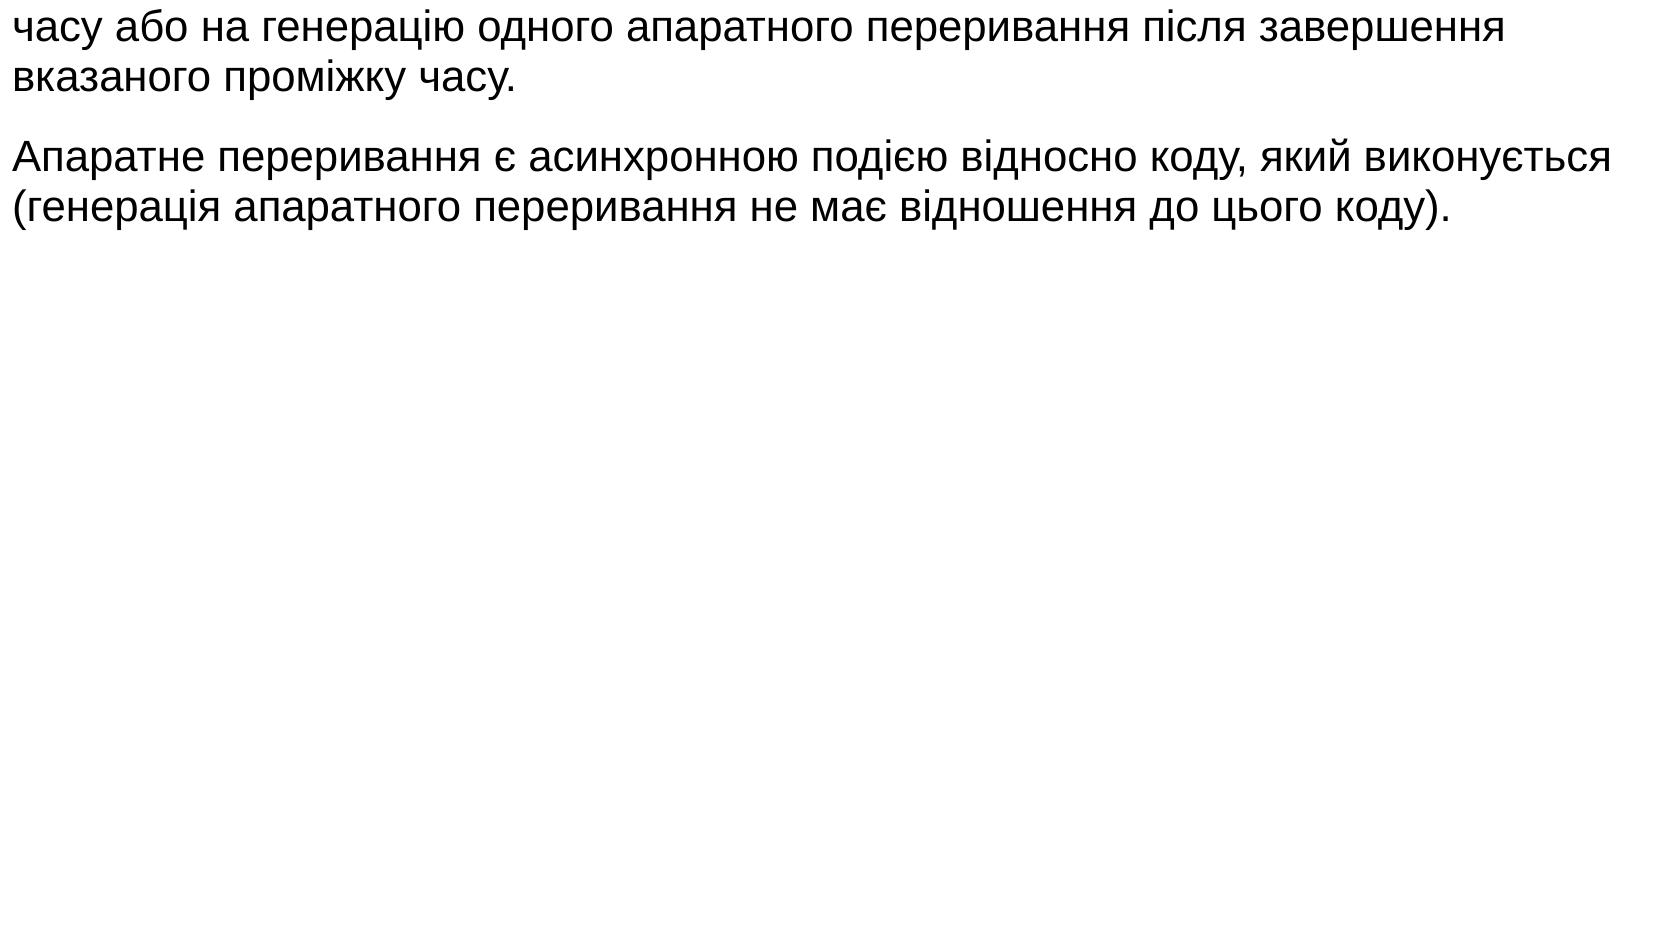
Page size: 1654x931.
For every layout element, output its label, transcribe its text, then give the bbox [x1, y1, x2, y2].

text часу або на генерацію одного апаратного переривання після завершення вказаного проміжку часу. [12, 0, 1642, 101]
text Апаратне переривання є асинхронною подією відносно коду, який виконується (генерація апаратного переривання не має відношення до цього коду). [12, 130, 1642, 231]
